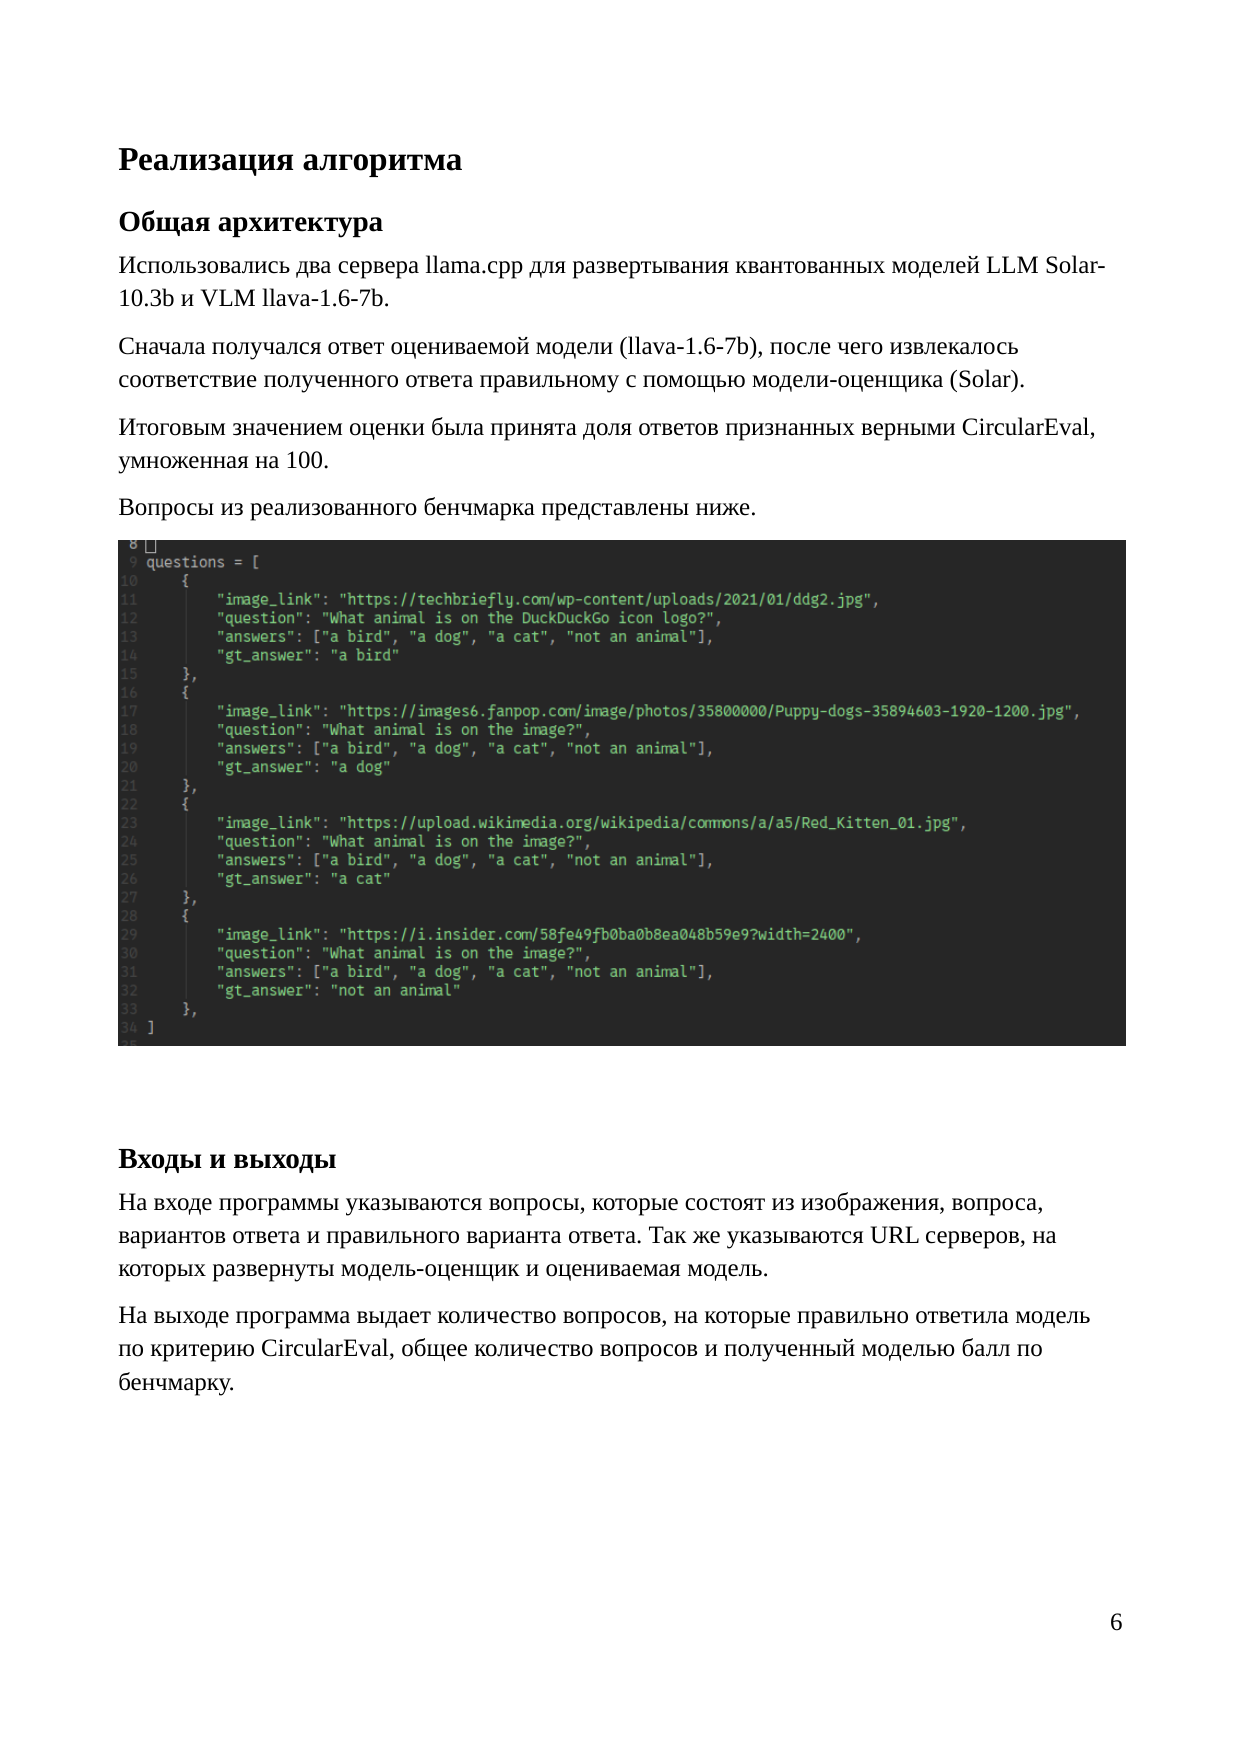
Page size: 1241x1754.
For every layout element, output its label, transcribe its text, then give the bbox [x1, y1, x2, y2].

subtitle Входы и выходы [118, 1107, 1122, 1174]
subtitle Общая архитектура [118, 204, 1122, 238]
text Сначала получался ответ оцениваемой модели (llava-1.6-7b), после чего извлекалось соответствие полученного ответа правильному с помощью модели-оценщика (Solar). [118, 331, 1122, 393]
text Использовались два сервера llama.cpp для развертывания квантованных моделей LLM Solar-10.3b и VLM llava-1.6-7b. [118, 250, 1122, 312]
subtitle Реализация алгоритма [118, 139, 1122, 177]
text На входе программы указываются вопросы, которые состоят из изображения, вопроса, вариантов ответа и правильного варианта ответа. Так же указываются URL серверов, на которых развернуты модель-оценщик и оцениваемая модель. [118, 1187, 1122, 1282]
text Итоговым значением оценки была принята доля ответов признанных верными CircularEval, умноженная на 100. [118, 412, 1122, 473]
text Вопросы из реализованного бенчмарка представлены ниже. [118, 492, 1122, 521]
picture [118, 540, 1126, 1046]
text На выходе программа выдает количество вопросов, на которые правильно ответила модель по критерию CircularEval, общее количество вопросов и полученный моделью балл по бенчмарку. [118, 1301, 1122, 1395]
